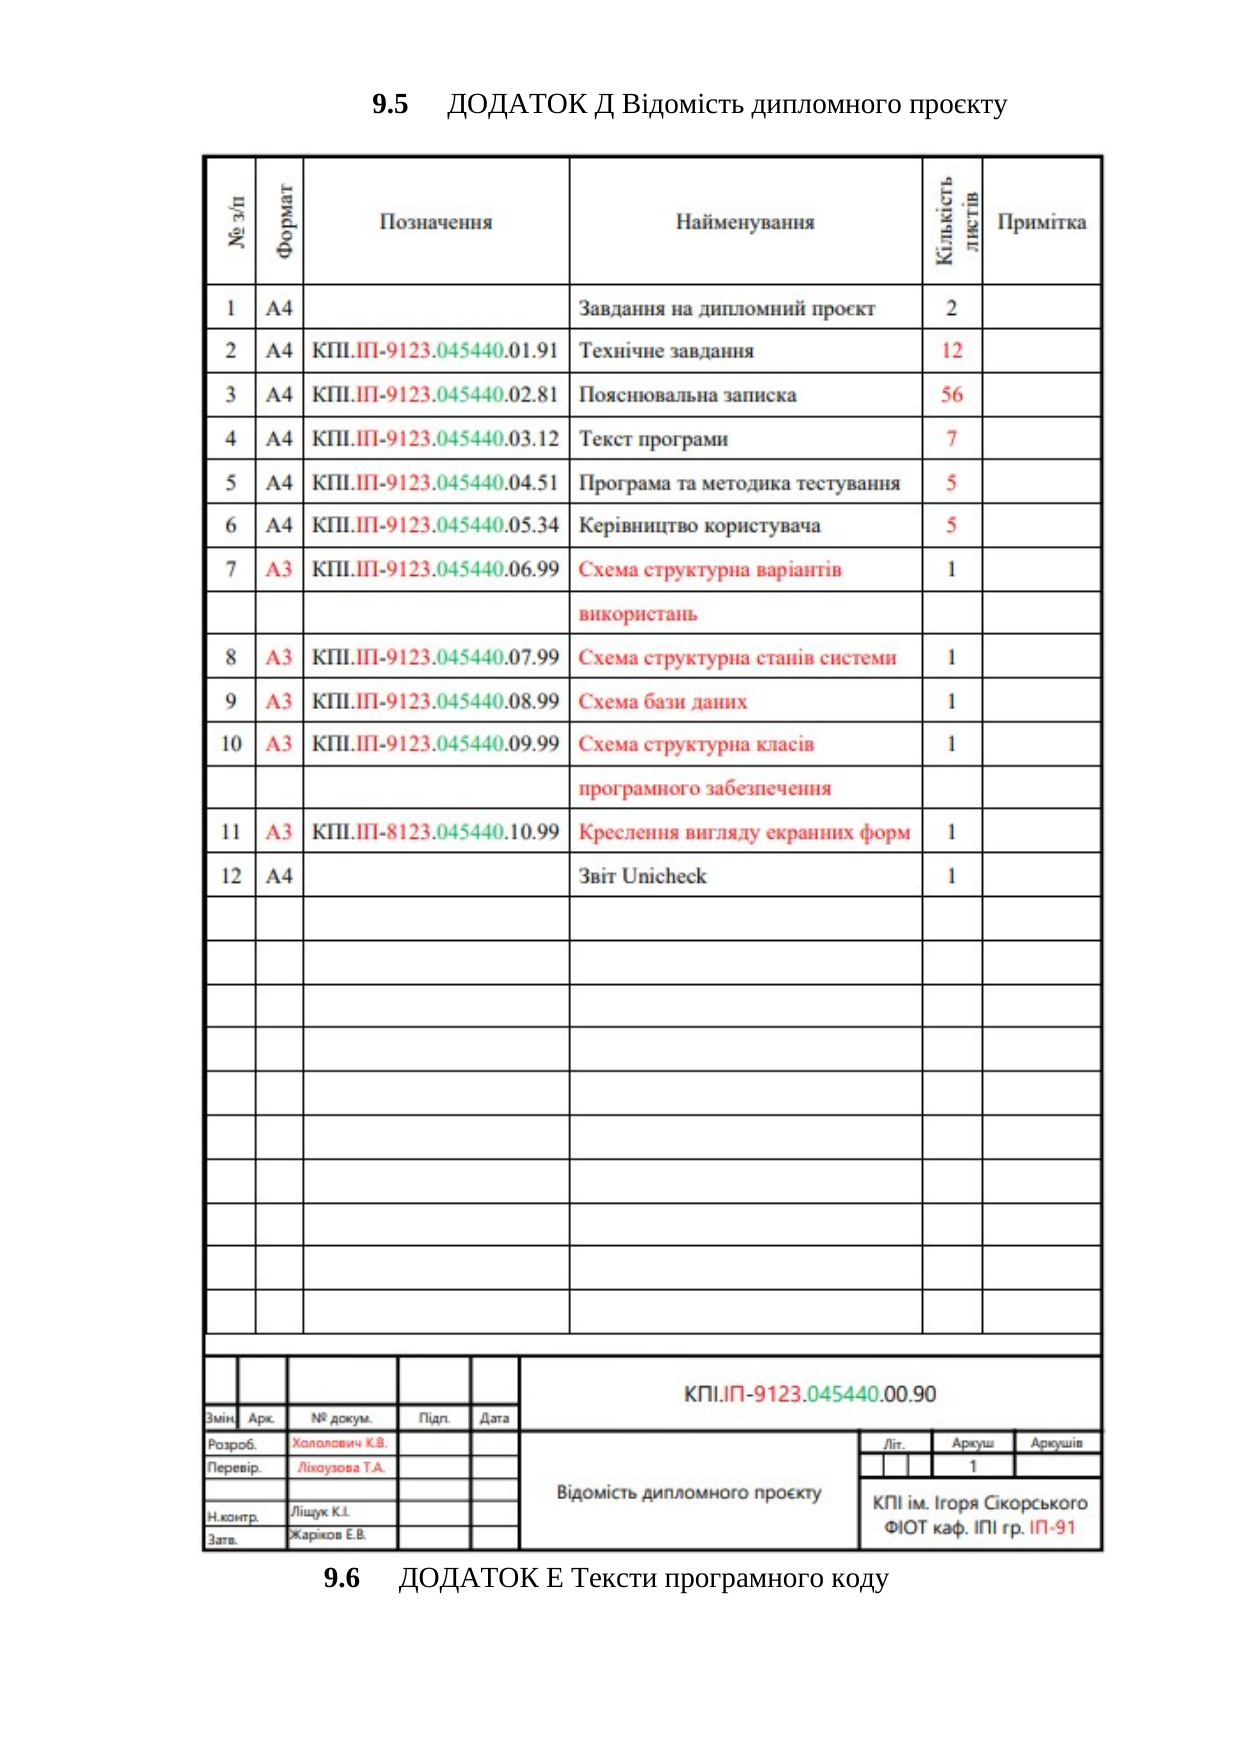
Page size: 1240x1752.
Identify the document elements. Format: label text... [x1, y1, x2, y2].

subtitle ДОДАТОК Е Тексти програмного коду [118, 1560, 897, 1594]
subtitle ДОДАТОК Д Відомість дипломного проєкту [372, 86, 1180, 120]
